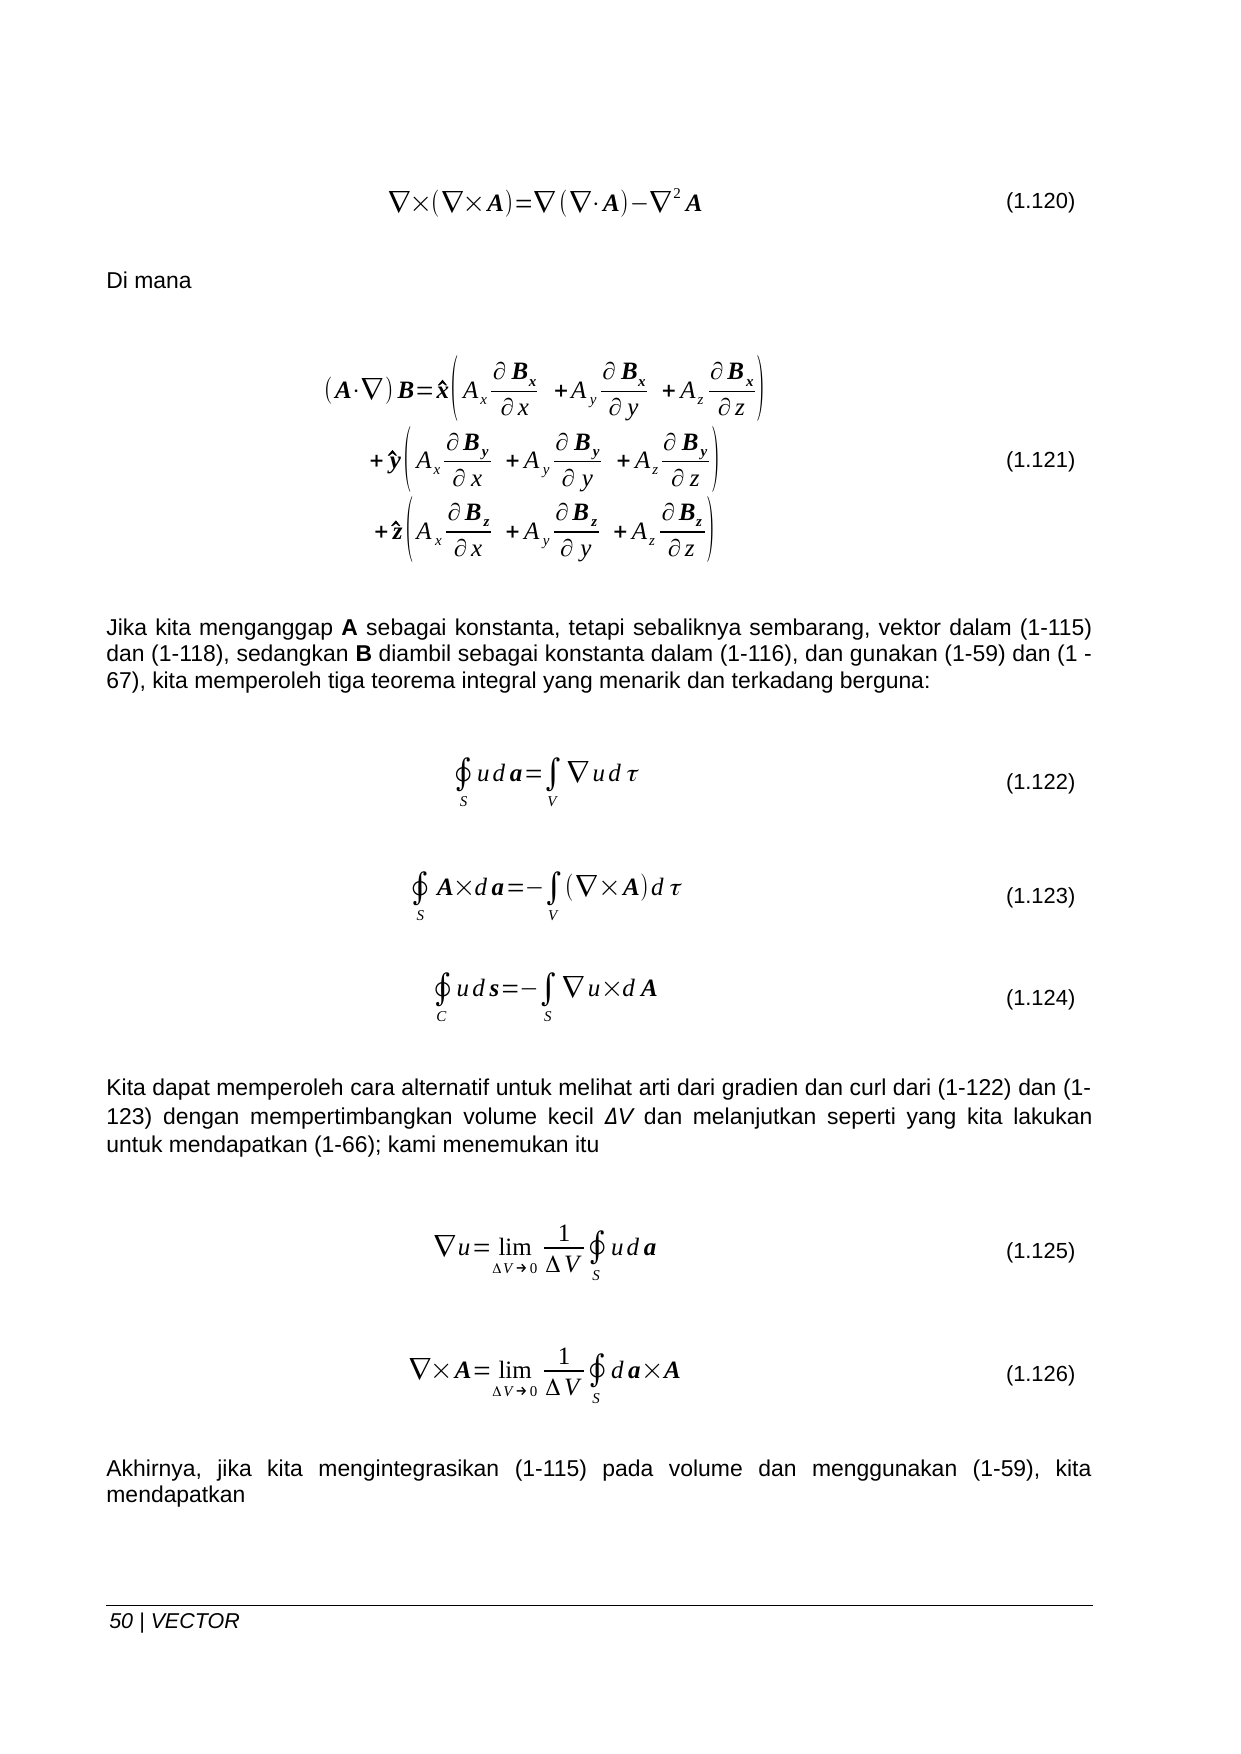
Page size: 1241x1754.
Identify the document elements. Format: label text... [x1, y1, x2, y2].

table_header (1.121) [983, 344, 1093, 575]
table_header (1.123) [983, 858, 1093, 933]
table_header (1.120) [983, 174, 1093, 228]
table_header [106, 1209, 983, 1293]
table_header (1.126) [983, 1332, 1093, 1416]
table_header (1.122) [983, 744, 1093, 819]
table_header [106, 174, 983, 228]
text Jika kita menganggap A sebagai konstanta, tetapi sebaliknya sembarang, vektor dalam (1-115) dan (1-118), sedangkan B diambil sebagai konstanta dalam (1-116), dan gunakan (1-59) dan (1 -67), kita memperoleh tiga teorema integral yang menarik dan terkadang berguna: [106, 614, 1093, 693]
table_header [106, 1332, 983, 1416]
table_header [106, 344, 983, 575]
text Di mana [106, 267, 1093, 293]
text Akhirnya, jika kita mengintegrasikan (1-115) pada volume dan menggunakan (1-59), kita mendapatkan [106, 1455, 1093, 1508]
table_header [106, 960, 983, 1034]
table_header (1.124) [983, 960, 1093, 1034]
table_header [106, 858, 983, 933]
text Kita dapat memperoleh cara alternatif untuk melihat arti dari gradien dan curl dari (1-122) dan (1-123) dengan mempertimbangkan volume kecil ΔV dan melanjutkan seperti yang kita lakukan untuk mendapatkan (1-66); kami menemukan itu [106, 1073, 1093, 1157]
table_header [106, 744, 983, 819]
table_header (1.125) [983, 1209, 1093, 1293]
